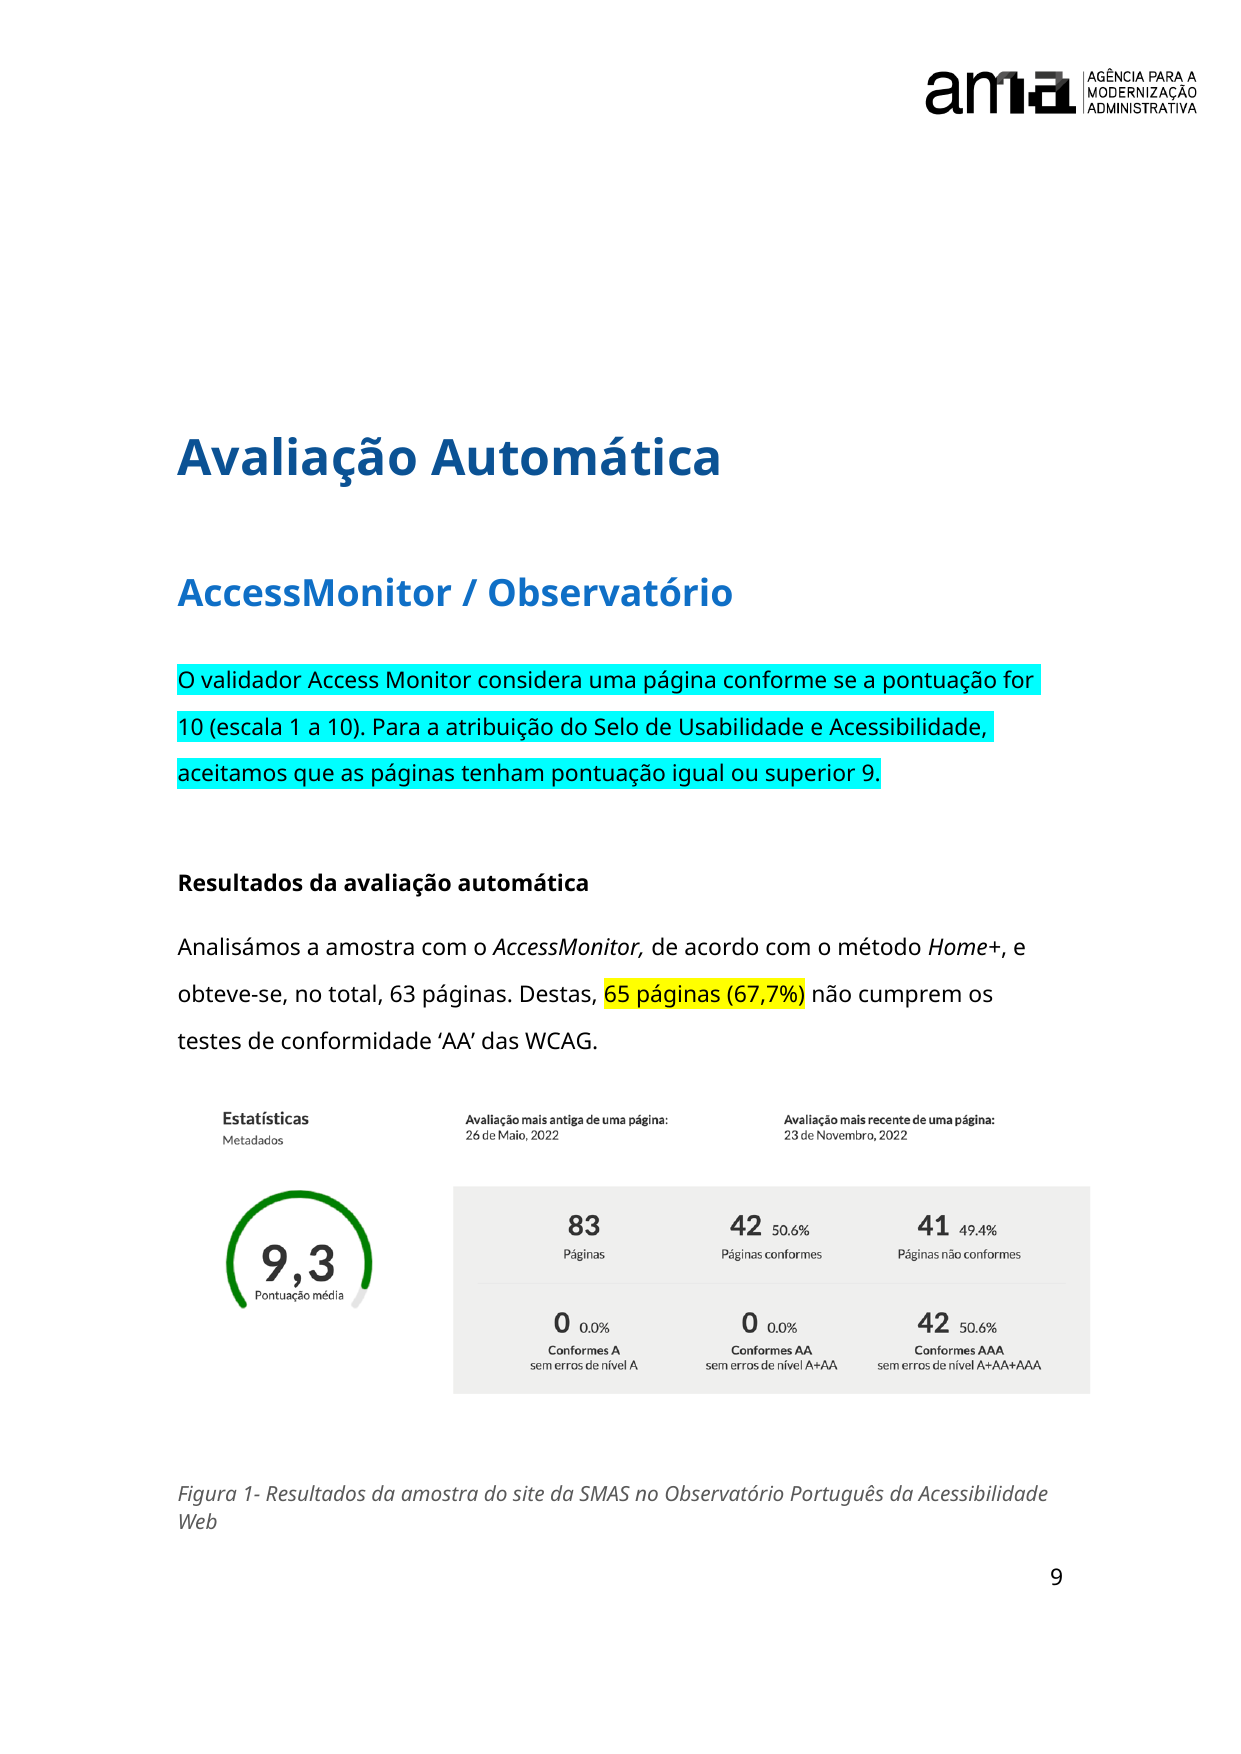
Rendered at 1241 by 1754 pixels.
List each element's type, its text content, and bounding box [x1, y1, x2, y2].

subtitle AccessMonitor / Observatório [177, 566, 1063, 617]
subtitle Avaliação Automática [177, 422, 1063, 491]
text O validador Access Monitor considera uma página conforme se a pontuação for 10 (escala 1 a 10). Para a atribuição do Selo de Usabilidade e Acessibilidade, aceitamos que as páginas tenham pontuação igual ou superior 9. [177, 664, 1063, 789]
text Analisámos a amostra com o AccessMonitor, de acordo com o método Home+, e obteve-se, no total, 63 páginas. Destas, 65 páginas (67,7%) não cumprem os testes de conformidade ‘AA’ das WCAG. [177, 931, 1063, 1072]
text Figura 1- Resultados da amostra do site da SMAS no Observatório Português da Acessibilidade Web [177, 1479, 1063, 1536]
text Resultados da avaliação automática [177, 867, 1063, 898]
